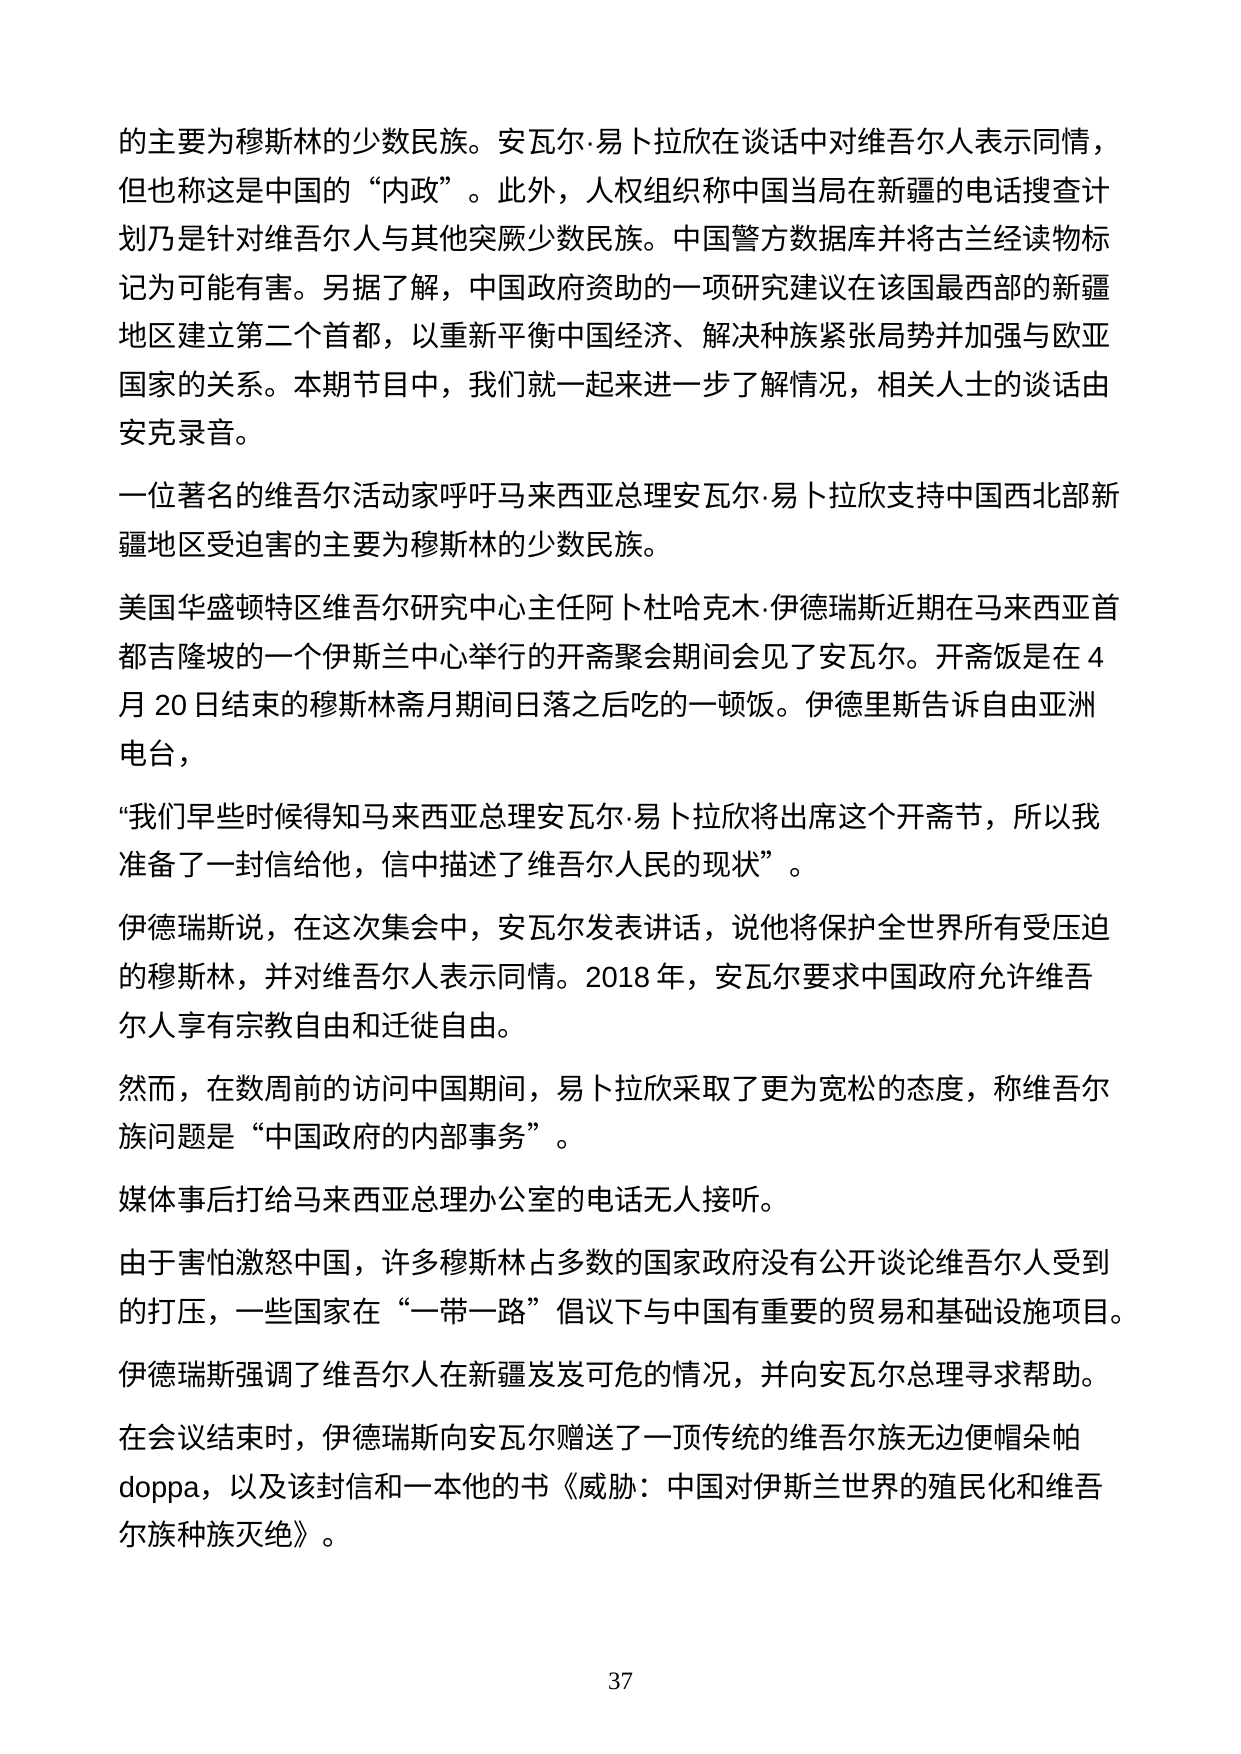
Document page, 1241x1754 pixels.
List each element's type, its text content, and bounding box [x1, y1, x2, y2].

text 的主要为穆斯林的少数民族。安瓦尔·易卜拉欣在谈话中对维吾尔人表示同情，但也称这是中国的“内政”。此外，人权组织称中国当局在新疆的电话搜查计划乃是针对维吾尔人与其他突厥少数民族。中国警方数据库并将古兰经读物标记为可能有害。另据了解，中国政府资助的一项研究建议在该国最西部的新疆地区建立第二个首都，以重新平衡中国经济、解决种族紧张局势并加强与欧亚国家的关系。本期节目中，我们就一起来进一步了解情况，相关人士的谈话由安克录音。 [118, 118, 1122, 452]
text 美国华盛顿特区维吾尔研究中心主任阿卜杜哈克木·伊德瑞斯近期在马来西亚首都吉隆坡的一个伊斯兰中心举行的开斋聚会期间会见了安瓦尔。开斋饭是在 4 月 20日结束的穆斯林斋月期间日落之后吃的一顿饭。伊德里斯告诉自由亚洲电台， [118, 584, 1122, 772]
text 由于害怕激怒中国，许多穆斯林占多数的国家政府没有公开谈论维吾尔人受到的打压，一些国家在“一带一路”倡议下与中国有重要的贸易和基础设施项目。 [118, 1240, 1122, 1331]
text 媒体事后打给马来西亚总理办公室的电话无人接听。 [118, 1177, 1122, 1219]
text “我们早些时候得知马来西亚总理安瓦尔·易卜拉欣将出席这个开斋节，所以我准备了一封信给他，信中描述了维吾尔人民的现状”。 [118, 793, 1122, 884]
text 伊德瑞斯强调了维吾尔人在新疆岌岌可危的情况，并向安瓦尔总理寻求帮助。 [118, 1352, 1122, 1394]
text 然而，在数周前的访问中国期间，易卜拉欣采取了更为宽松的态度，称维吾尔族问题是“中国政府的内部事务”。 [118, 1065, 1122, 1156]
text 在会议结束时，伊德瑞斯向安瓦尔赠送了一顶传统的维吾尔族无边便帽朵帕 doppa，以及该封信和一本他的书《威胁：中国对伊斯兰世界的殖民化和维吾尔族种族灭绝》。 [118, 1415, 1122, 1554]
text 伊德瑞斯说，在这次集会中，安瓦尔发表讲话，说他将保护全世界所有受压迫的穆斯林，并对维吾尔人表示同情。2018年，安瓦尔要求中国政府允许维吾尔人享有宗教自由和迁徙自由。 [118, 905, 1122, 1044]
text 一位著名的维吾尔活动家呼吁马来西亚总理安瓦尔·易卜拉欣支持中国西北部新疆地区受迫害的主要为穆斯林的少数民族。 [118, 473, 1122, 564]
